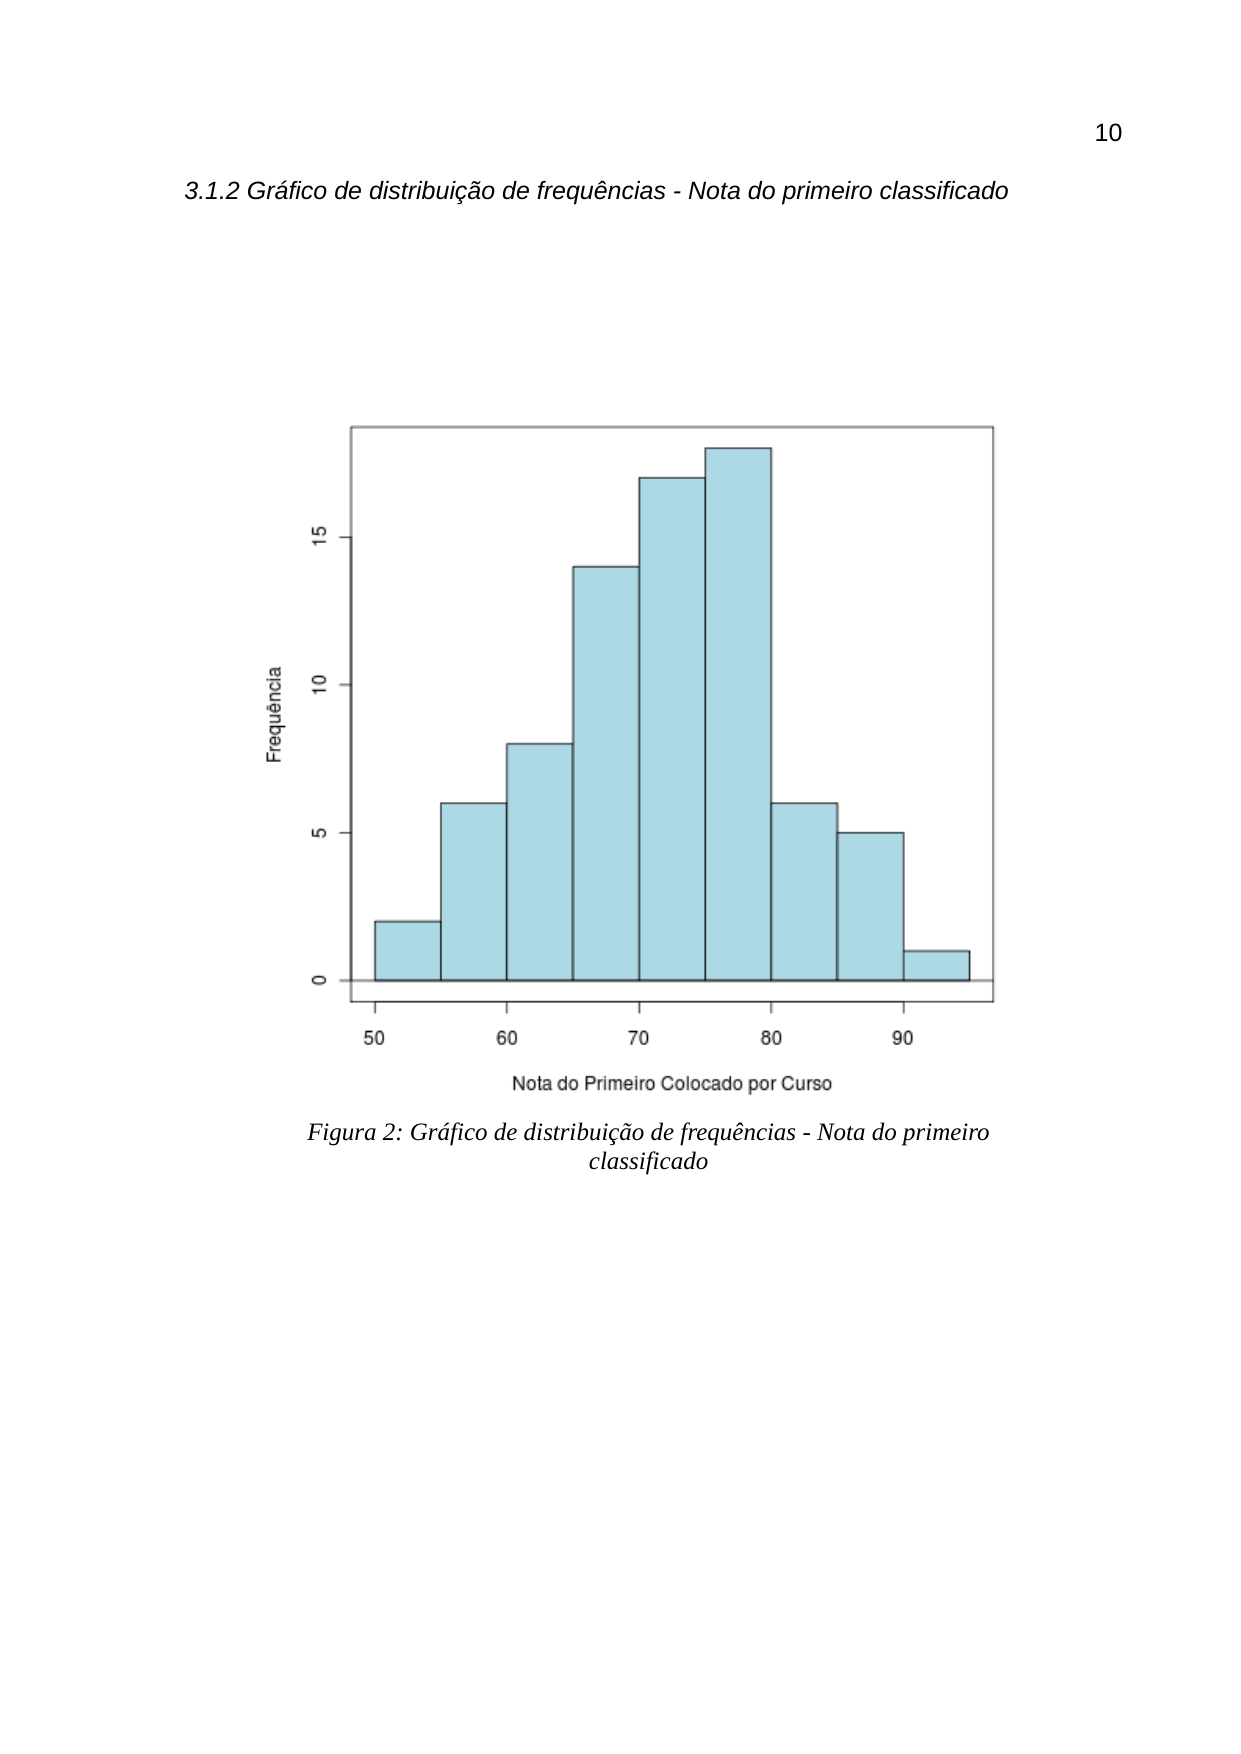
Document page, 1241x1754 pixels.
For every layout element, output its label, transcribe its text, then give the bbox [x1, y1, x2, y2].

picture [259, 335, 1041, 1117]
list Gráfico de distribuição de frequências - Nota do primeiro classificado [177, 176, 1122, 205]
text Figura 2: Gráfico de distribuição de frequências - Nota do primeiro classificado [259, 1117, 1040, 1174]
